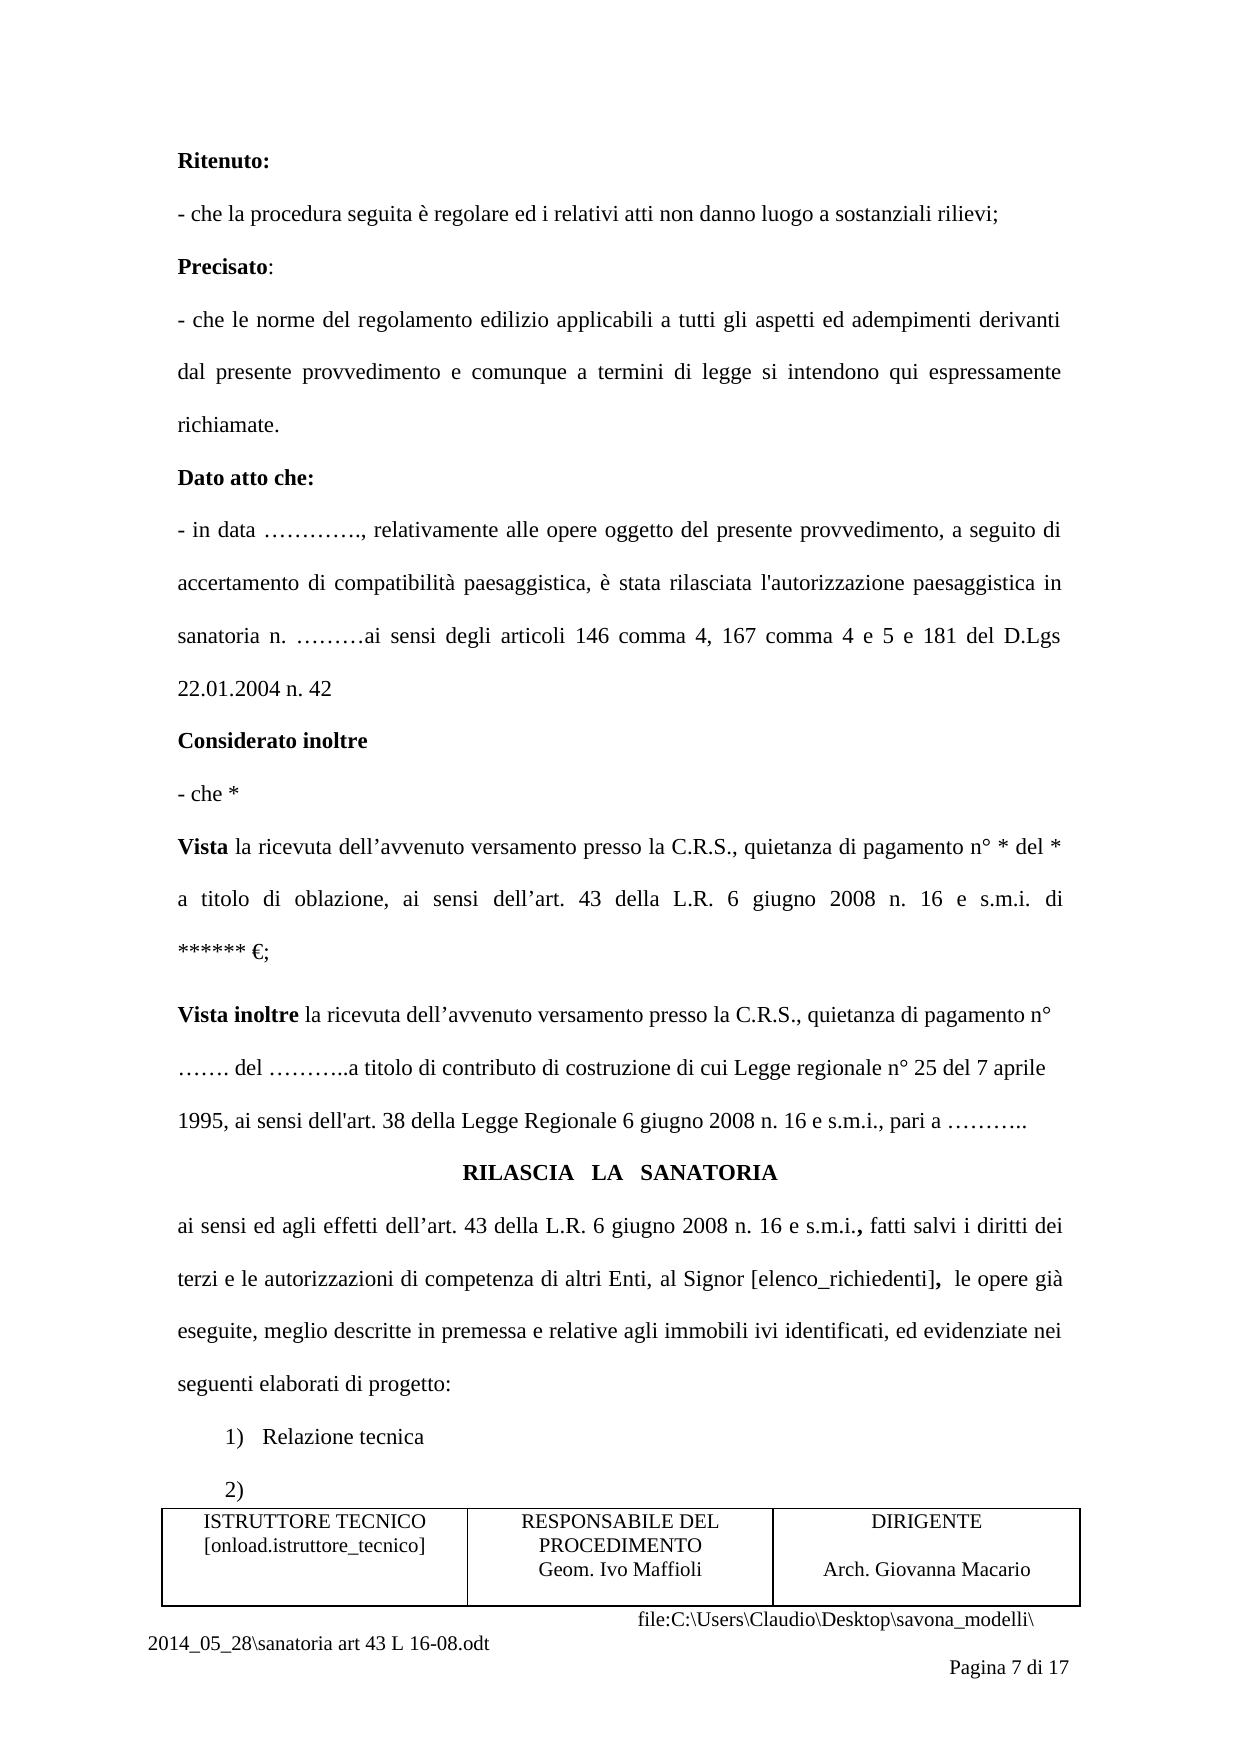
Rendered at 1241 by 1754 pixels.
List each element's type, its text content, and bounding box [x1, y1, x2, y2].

text - che le norme del regolamento edilizio applicabili a tutti gli aspetti ed adempimenti derivanti dal presente provvedimento e comunque a termini di legge si intendono qui espressamente richiamate. [177, 306, 1063, 437]
list Relazione tecnica [183, 1423, 1063, 1449]
text Dato atto che: [177, 464, 1063, 490]
text RILASCIA LA SANATORIA [177, 1159, 1063, 1186]
text Vista la ricevuta dell’avvenuto versamento presso la C.R.S., quietanza di pagamento n° * del * a titolo di oblazione, ai sensi dell’art. 43 della L.R. 6 giugno 2008 n. 16 e s.m.i. di ****** €; [177, 833, 1063, 964]
text - che la procedura seguita è regolare ed i relativi atti non danno luogo a sostanziali rilievi; [177, 200, 1063, 227]
text ai sensi ed agli effetti dell’art. 43 della L.R. 6 giugno 2008 n. 16 e s.m.i., fatti salvi i diritti dei terzi e le autorizzazioni di competenza di altri Enti, al Signor [elenco_richiedenti], le opere già eseguite, meglio descritte in premessa e relative agli immobili ivi identificati, ed evidenziate nei seguenti elaborati di progetto: [177, 1212, 1063, 1397]
text - in data …………., relativamente alle opere oggetto del presente provvedimento, a seguito di accertamento di compatibilità paesaggistica, è stata rilasciata l'autorizzazione paesaggistica in sanatoria n. ………ai sensi degli articoli 146 comma 4, 167 comma 4 e 5 e 181 del D.Lgs 22.01.2004 n. 42 [177, 517, 1063, 701]
text Vista inoltre la ricevuta dell’avvenuto versamento presso la C.R.S., quietanza di pagamento n° ……. del ………..a titolo di contributo di costruzione di cui Legge regionale n° 25 del 7 aprile 1995, ai sensi dell'art. 38 della Legge Regionale 6 giugno 2008 n. 16 e s.m.i., pari a ……….. [177, 1001, 1063, 1133]
text - che * [177, 780, 1063, 806]
text Ritenuto: [177, 148, 1063, 174]
text Precisato: [177, 253, 1063, 279]
text Considerato inoltre [177, 727, 1063, 754]
